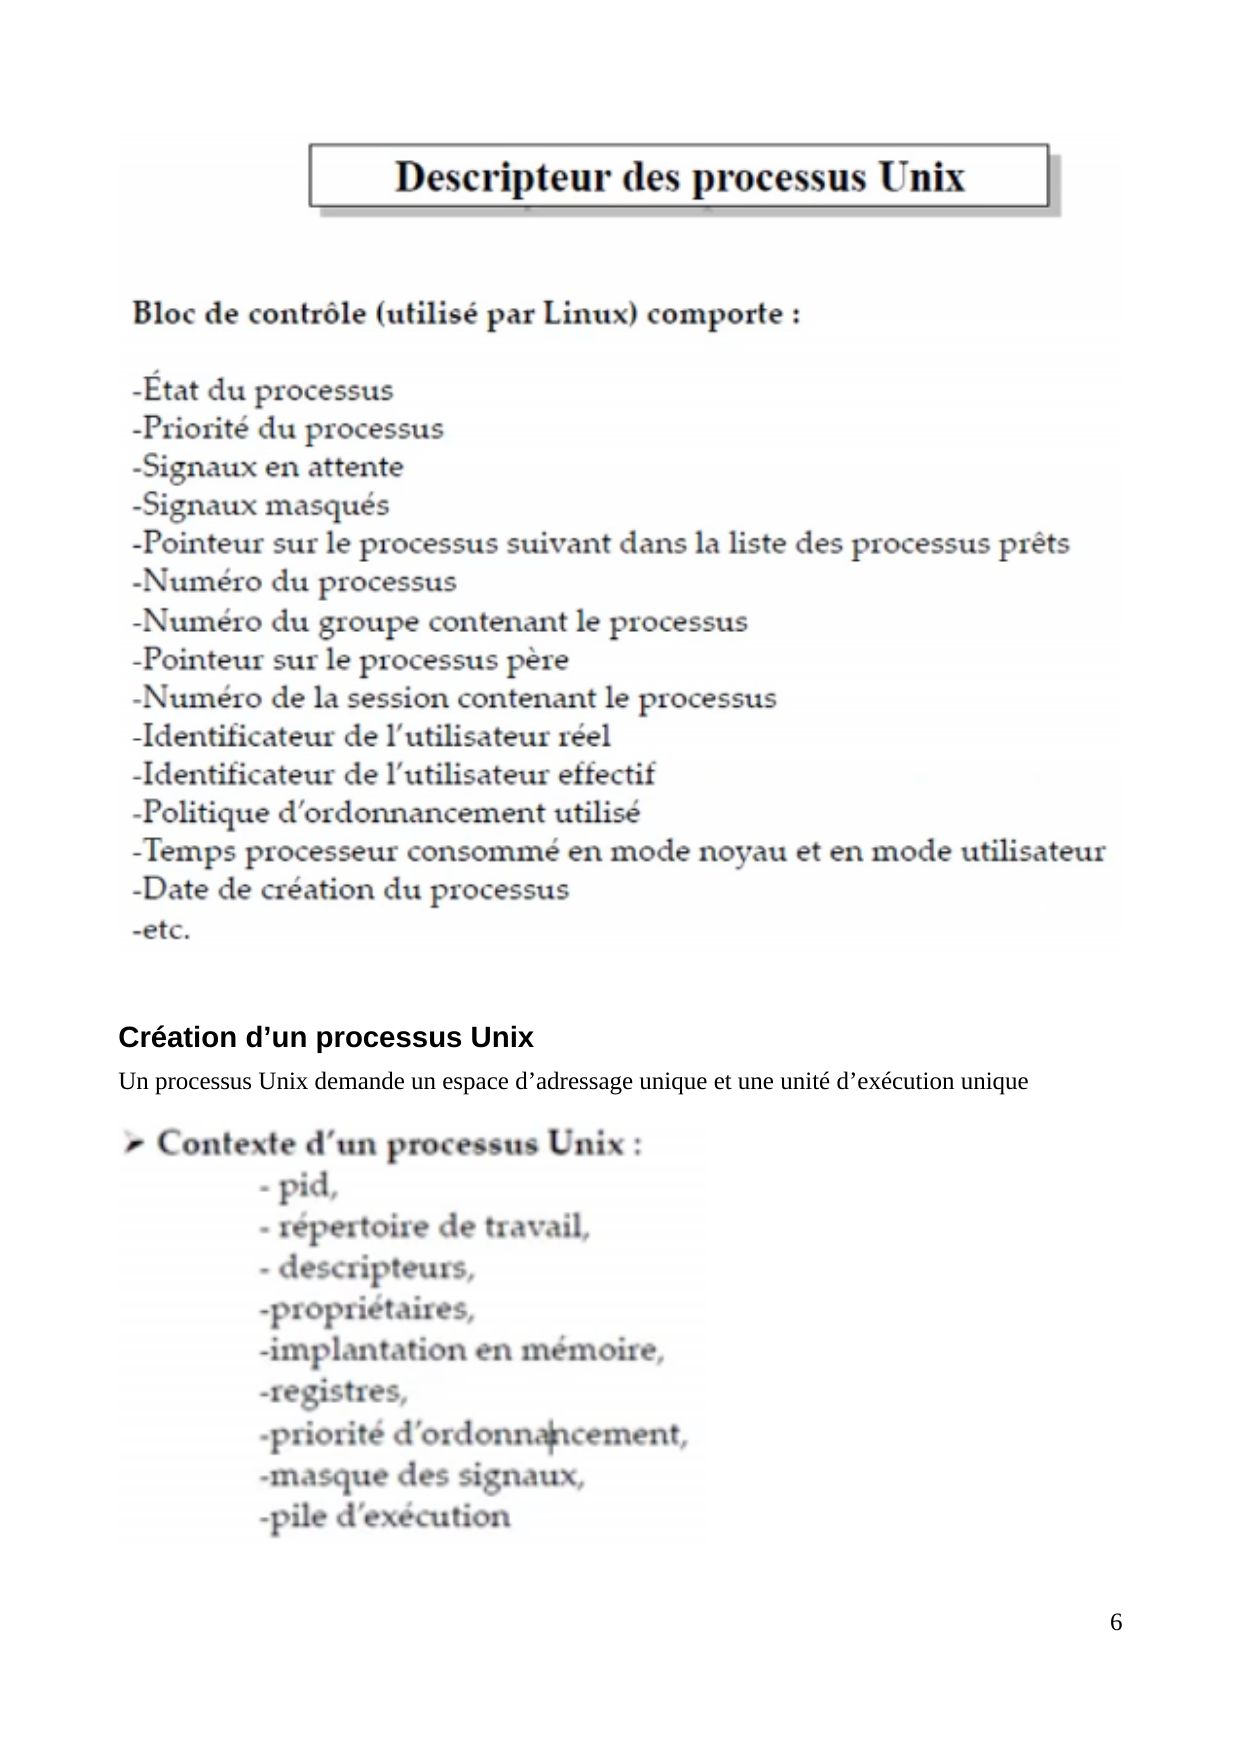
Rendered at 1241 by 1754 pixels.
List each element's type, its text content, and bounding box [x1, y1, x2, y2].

subtitle Création d’un processus Unix [118, 1019, 1122, 1053]
picture [118, 1121, 708, 1543]
picture [118, 130, 1123, 953]
text Un processus Unix demande un espace d’adressage unique et une unité d’exécution unique [118, 1066, 1122, 1094]
